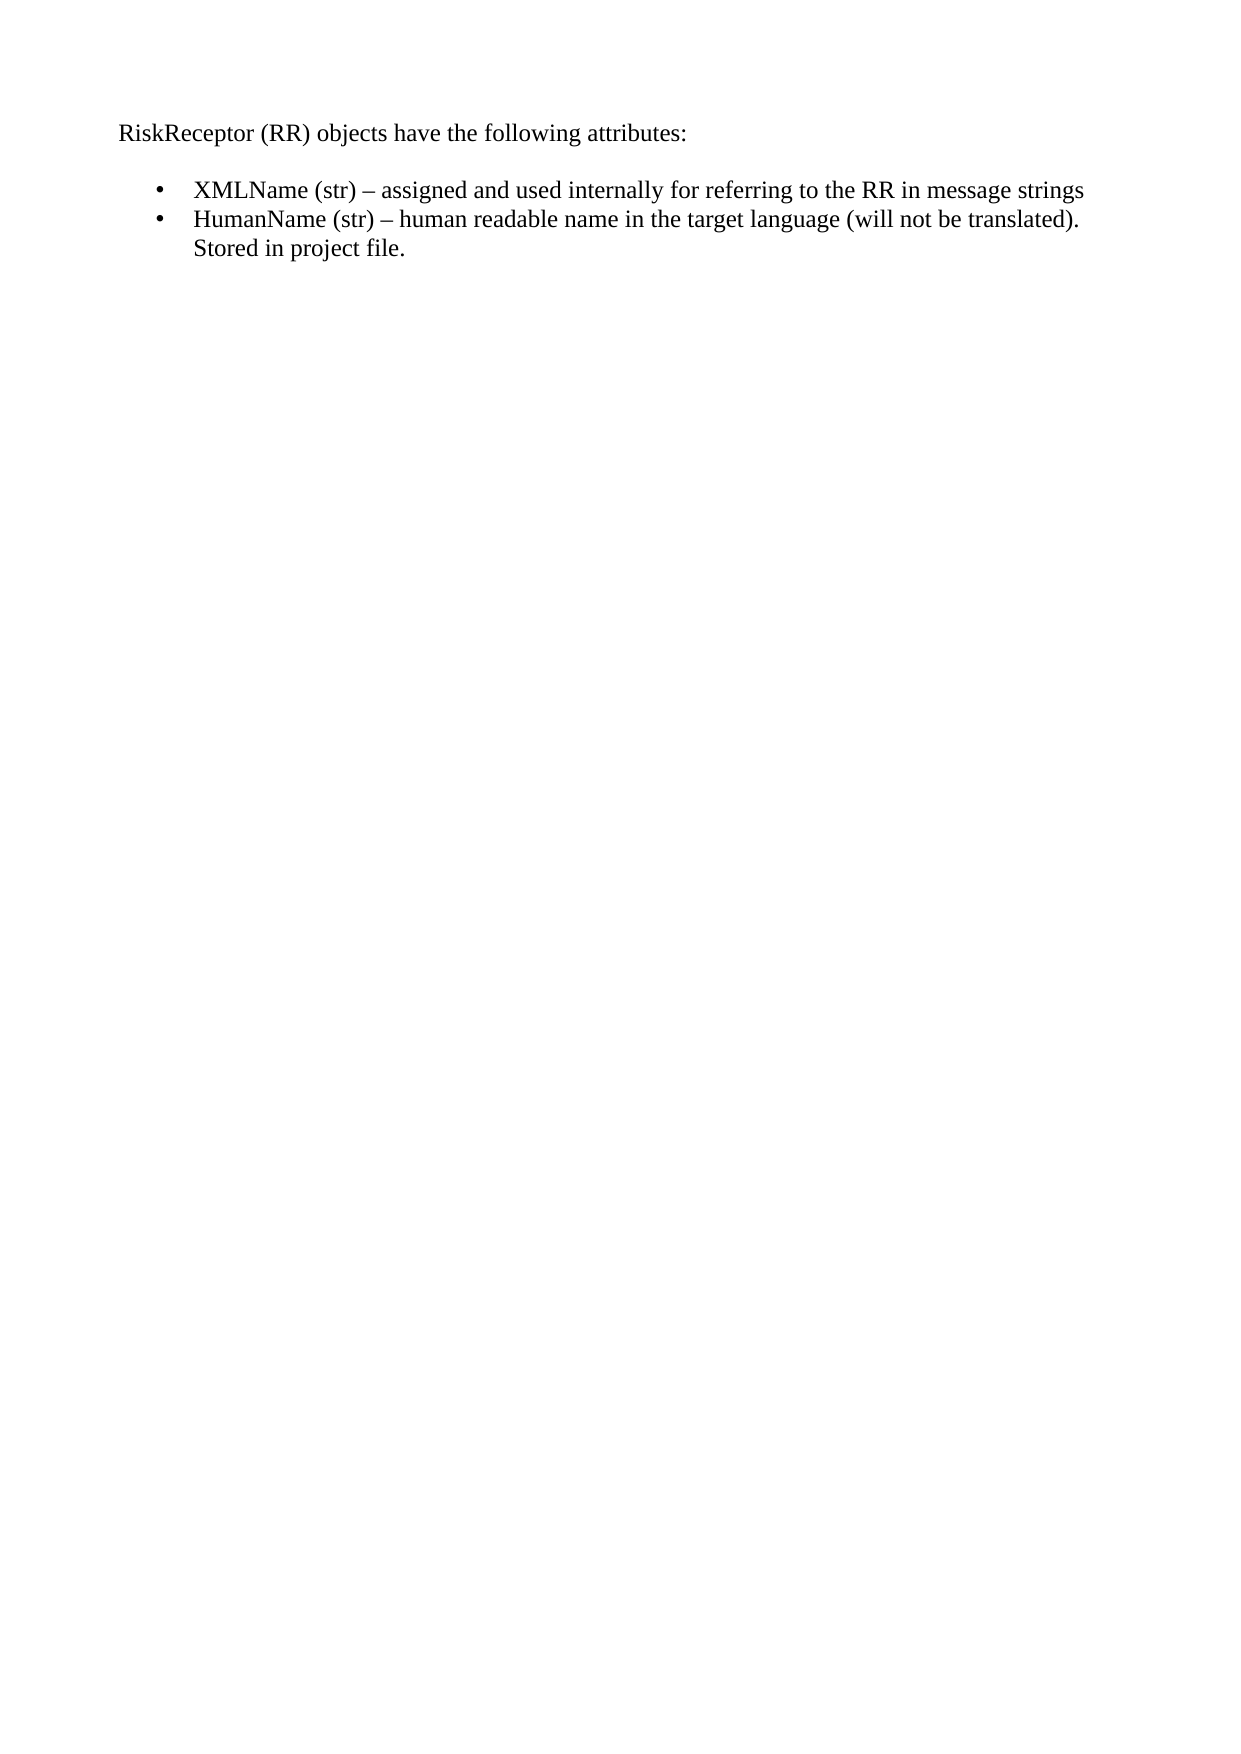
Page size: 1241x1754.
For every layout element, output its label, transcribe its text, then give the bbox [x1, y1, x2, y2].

list HumanName (str) – human readable name in the target language (will not be translated). Stored in project file. [156, 204, 1122, 262]
list XMLName (str) – assigned and used internally for referring to the RR in message strings [156, 176, 1122, 204]
text RiskReceptor (RR) objects have the following attributes: [118, 118, 1122, 147]
